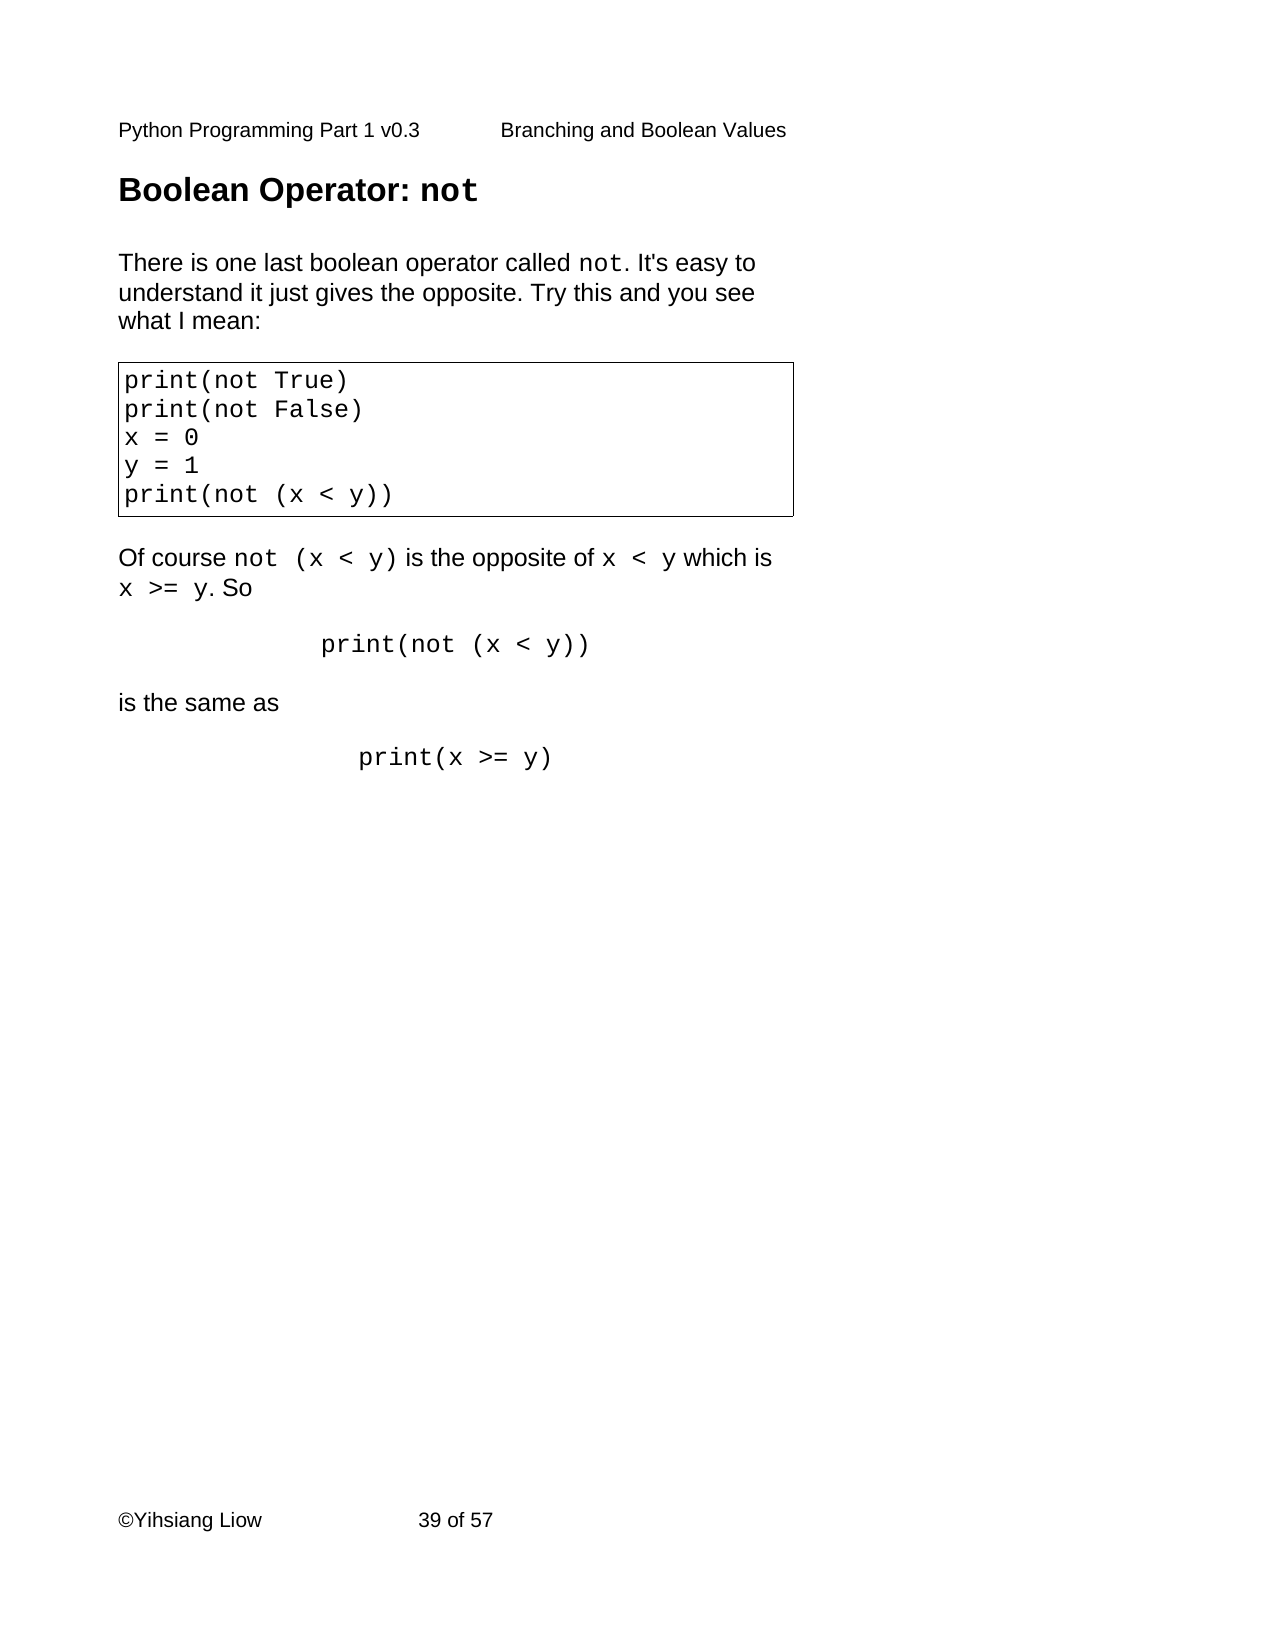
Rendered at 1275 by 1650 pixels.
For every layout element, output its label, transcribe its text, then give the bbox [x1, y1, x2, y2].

text is the same as [118, 688, 793, 716]
text Boolean Operator: not [118, 171, 793, 211]
table_header print(not True) print(not False) x = 0 y = 1 print(not (x < y)) [119, 363, 793, 516]
text print(not (x < y)) [118, 632, 793, 660]
text There is one last boolean operator called not. It's easy to understand it just gives the opposite. Try this and you see what I mean: [118, 248, 793, 334]
text Of course not (x < y) is the opposite of x < y which is x >= y. So [118, 543, 793, 604]
text print(x >= y) [118, 744, 793, 772]
